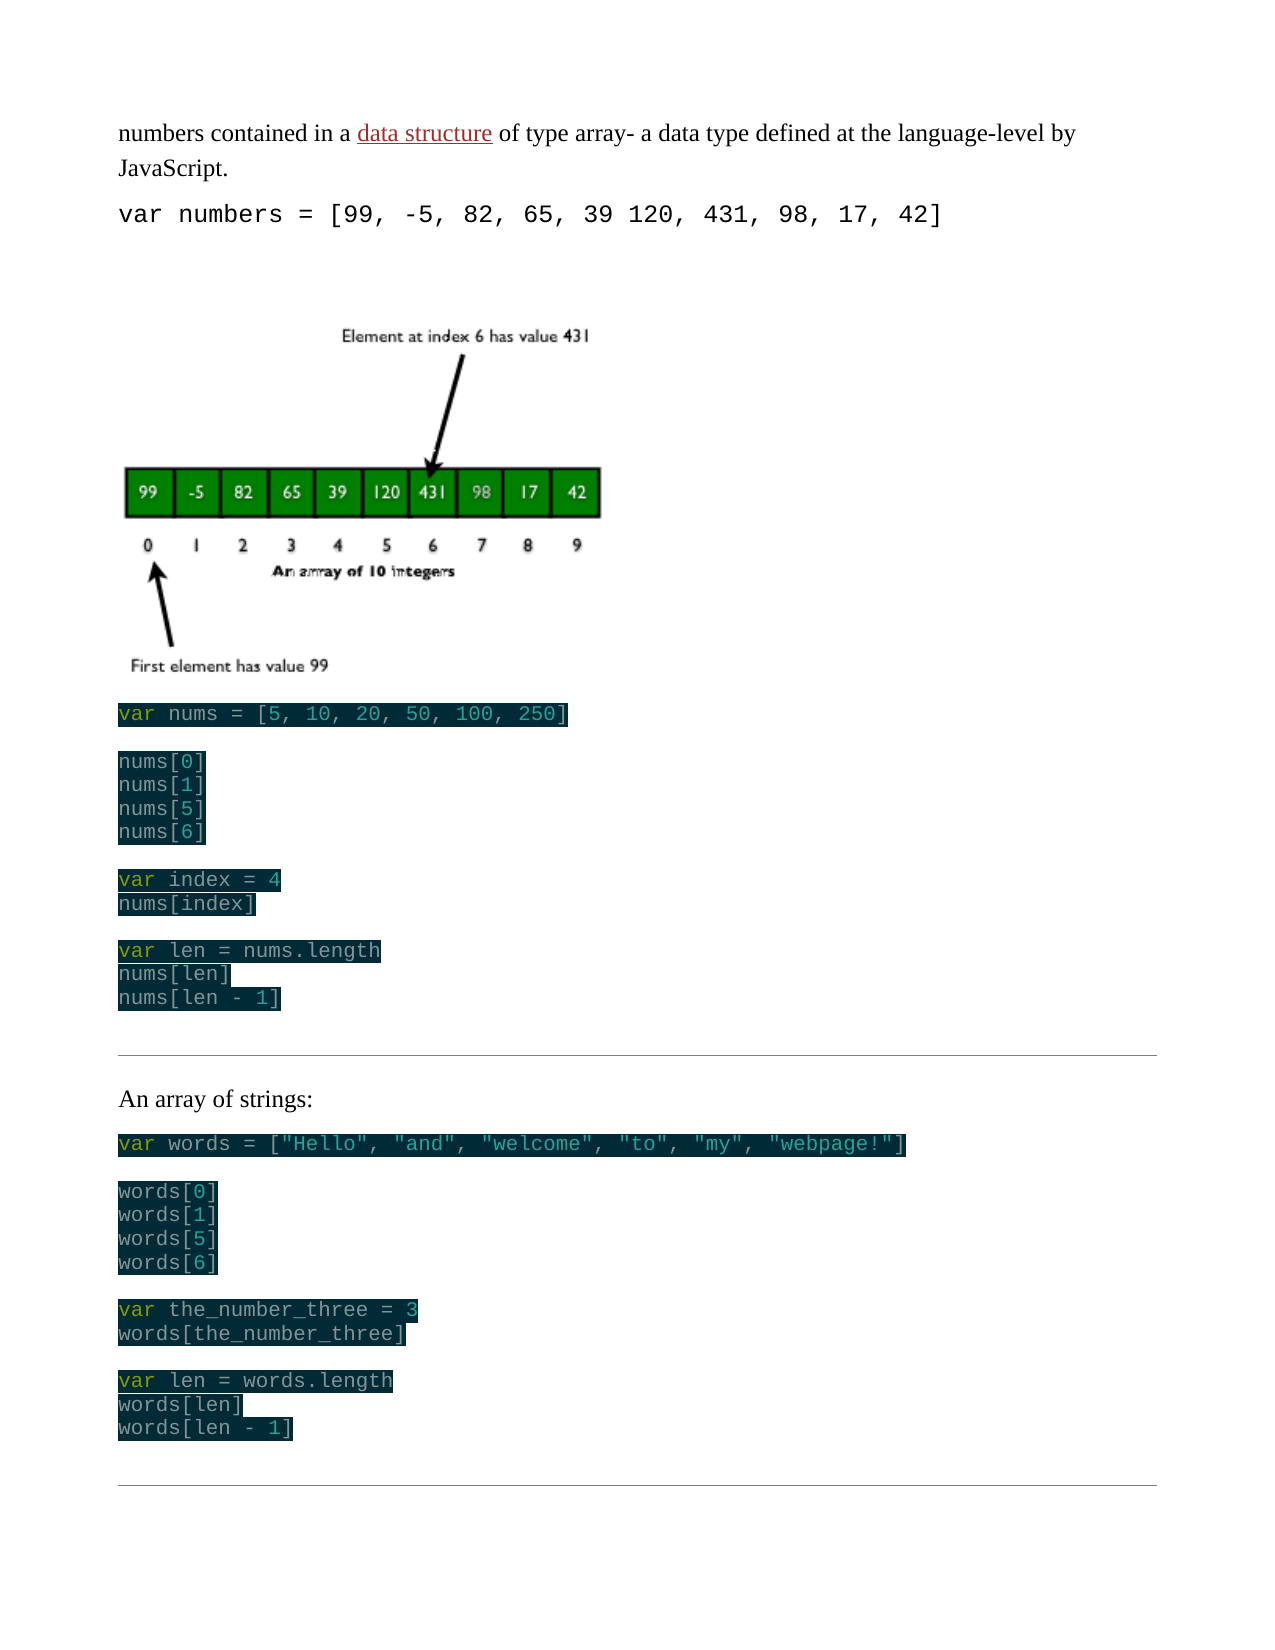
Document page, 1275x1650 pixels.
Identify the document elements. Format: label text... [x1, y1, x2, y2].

text var numbers = [99, -5, 82, 65, 39 120, 431, 98, 17, 42] [118, 202, 1157, 230]
text words[5] [118, 1228, 1157, 1252]
text An array of strings: [118, 1084, 1157, 1113]
text words[1] [118, 1204, 1157, 1228]
text nums[1] [118, 774, 1157, 798]
text nums[0] [118, 751, 1157, 774]
text var index = 4 [118, 869, 1157, 892]
text nums[len] [118, 963, 1157, 987]
text var the_number_three = 3 [118, 1299, 1157, 1323]
text words[len - 1] [118, 1417, 1157, 1441]
text words[6] [118, 1252, 1157, 1275]
text nums[len - 1] [118, 987, 1157, 1011]
text var len = nums.length [118, 940, 1157, 963]
text nums[index] [118, 892, 1157, 916]
picture [118, 250, 604, 683]
text words[0] [118, 1181, 1157, 1204]
text nums[5] [118, 798, 1157, 822]
text words[the_number_three] [118, 1323, 1157, 1346]
text words[len] [118, 1393, 1157, 1417]
text nums[6] [118, 822, 1157, 845]
text var words = ["Hello", "and", "welcome", "to", "my", "webpage!"] [118, 1133, 1157, 1157]
text var len = words.length [118, 1370, 1157, 1393]
text numbers contained in a data structure of type array- a data type defined at the language-level by JavaScript. [118, 118, 1157, 181]
text var nums = [5, 10, 20, 50, 100, 250] [118, 703, 1157, 727]
